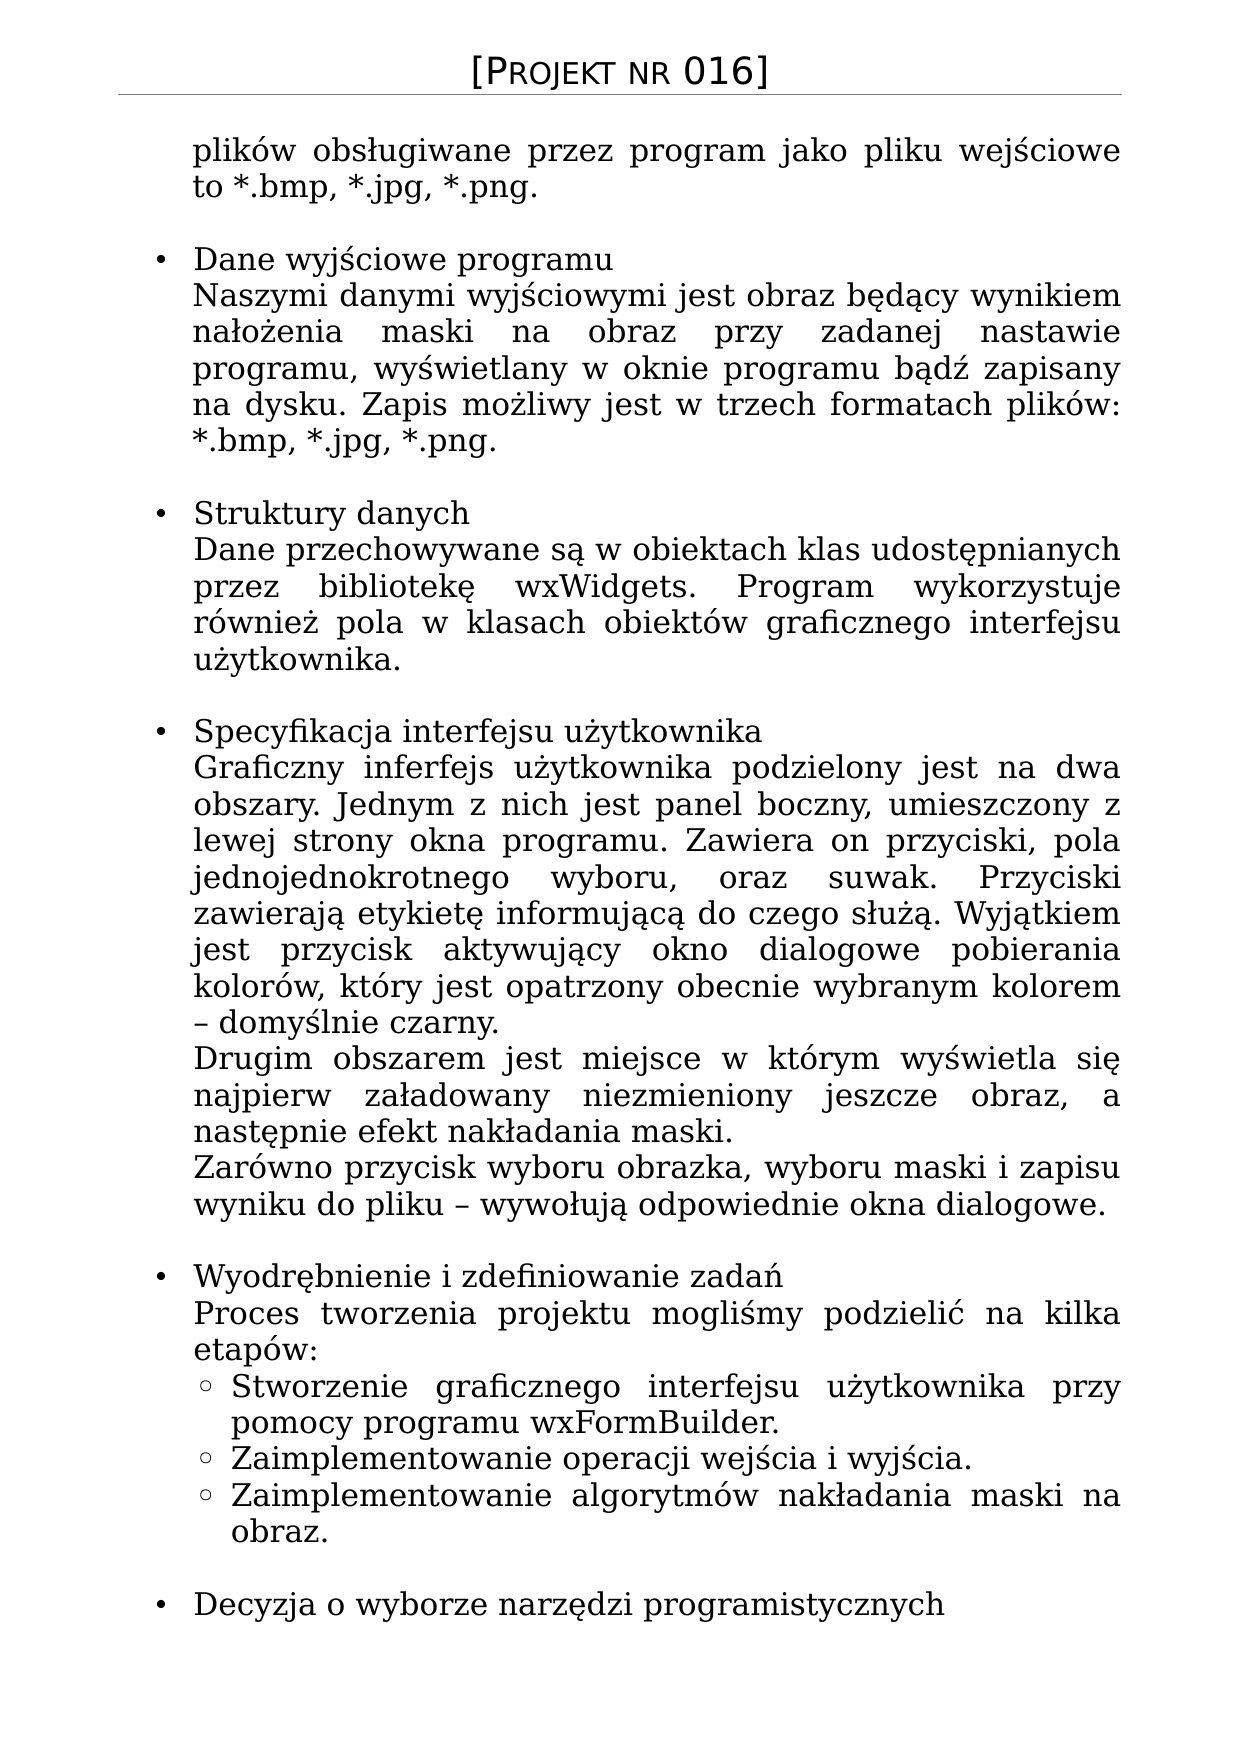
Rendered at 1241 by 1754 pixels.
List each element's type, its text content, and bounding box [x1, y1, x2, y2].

list Dane przechowywane są w obiektach klas udostępnianych przez bibliotekę wxWidgets. Program wykorzystuje również pola w klasach obiektów graficznego interfejsu użytkownika. [156, 532, 1122, 677]
list Graficzny inferfejs użytkownika podzielony jest na dwa obszary. Jednym z nich jest panel boczny, umieszczony z lewej strony okna programu. Zawiera on przyciski, pola jednojednokrotnego wyboru, oraz suwak. Przyciski zawierają etykietę informującą do czego służą. Wyjątkiem jest przycisk aktywujący okno dialogowe pobierania kolorów, który jest opatrzony obecnie wybranym kolorem – domyślnie czarny. [156, 750, 1122, 1041]
list Zaimplementowanie operacji wejścia i wyjścia. [193, 1441, 1122, 1477]
list Specyfikacja interfejsu użytkownika [156, 713, 1122, 750]
list Dane wyjściowe programu [156, 241, 1122, 277]
list Zarówno przycisk wyboru obrazka, wyboru maski i zapisu wyniku do pliku – wywołują odpowiednie okna dialogowe. [156, 1150, 1122, 1222]
list Drugim obszarem jest miejsce w którym wyświetla się najpierw załadowany niezmieniony jeszcze obraz, a następnie efekt nakładania maski. [156, 1041, 1122, 1150]
list Stworzenie graficznego interfejsu użytkownika przy pomocy programu wxFormBuilder. [193, 1368, 1122, 1441]
list Wyodrębnienie i zdefiniowanie zadań [156, 1259, 1122, 1295]
text plików obsługiwane przez program jako pliku wejściowe to *.bmp, *.jpg, *.png. [192, 132, 1122, 204]
list Struktury danych [156, 495, 1122, 532]
list Proces tworzenia projektu mogliśmy podzielić na kilka etapów: [156, 1295, 1122, 1368]
list Decyzja o wyborze narzędzi programistycznych [156, 1586, 1122, 1622]
list Zaimplementowanie algorytmów nakładania maski na obraz. [193, 1477, 1122, 1550]
text Naszymi danymi wyjściowymi jest obraz będący wynikiem nałożenia maski na obraz przy zadanej nastawie programu, wyświetlany w oknie programu bądź zapisany na dysku. Zapis możliwy jest w trzech formatach plików: *.bmp, *.jpg, *.png. [192, 277, 1122, 459]
